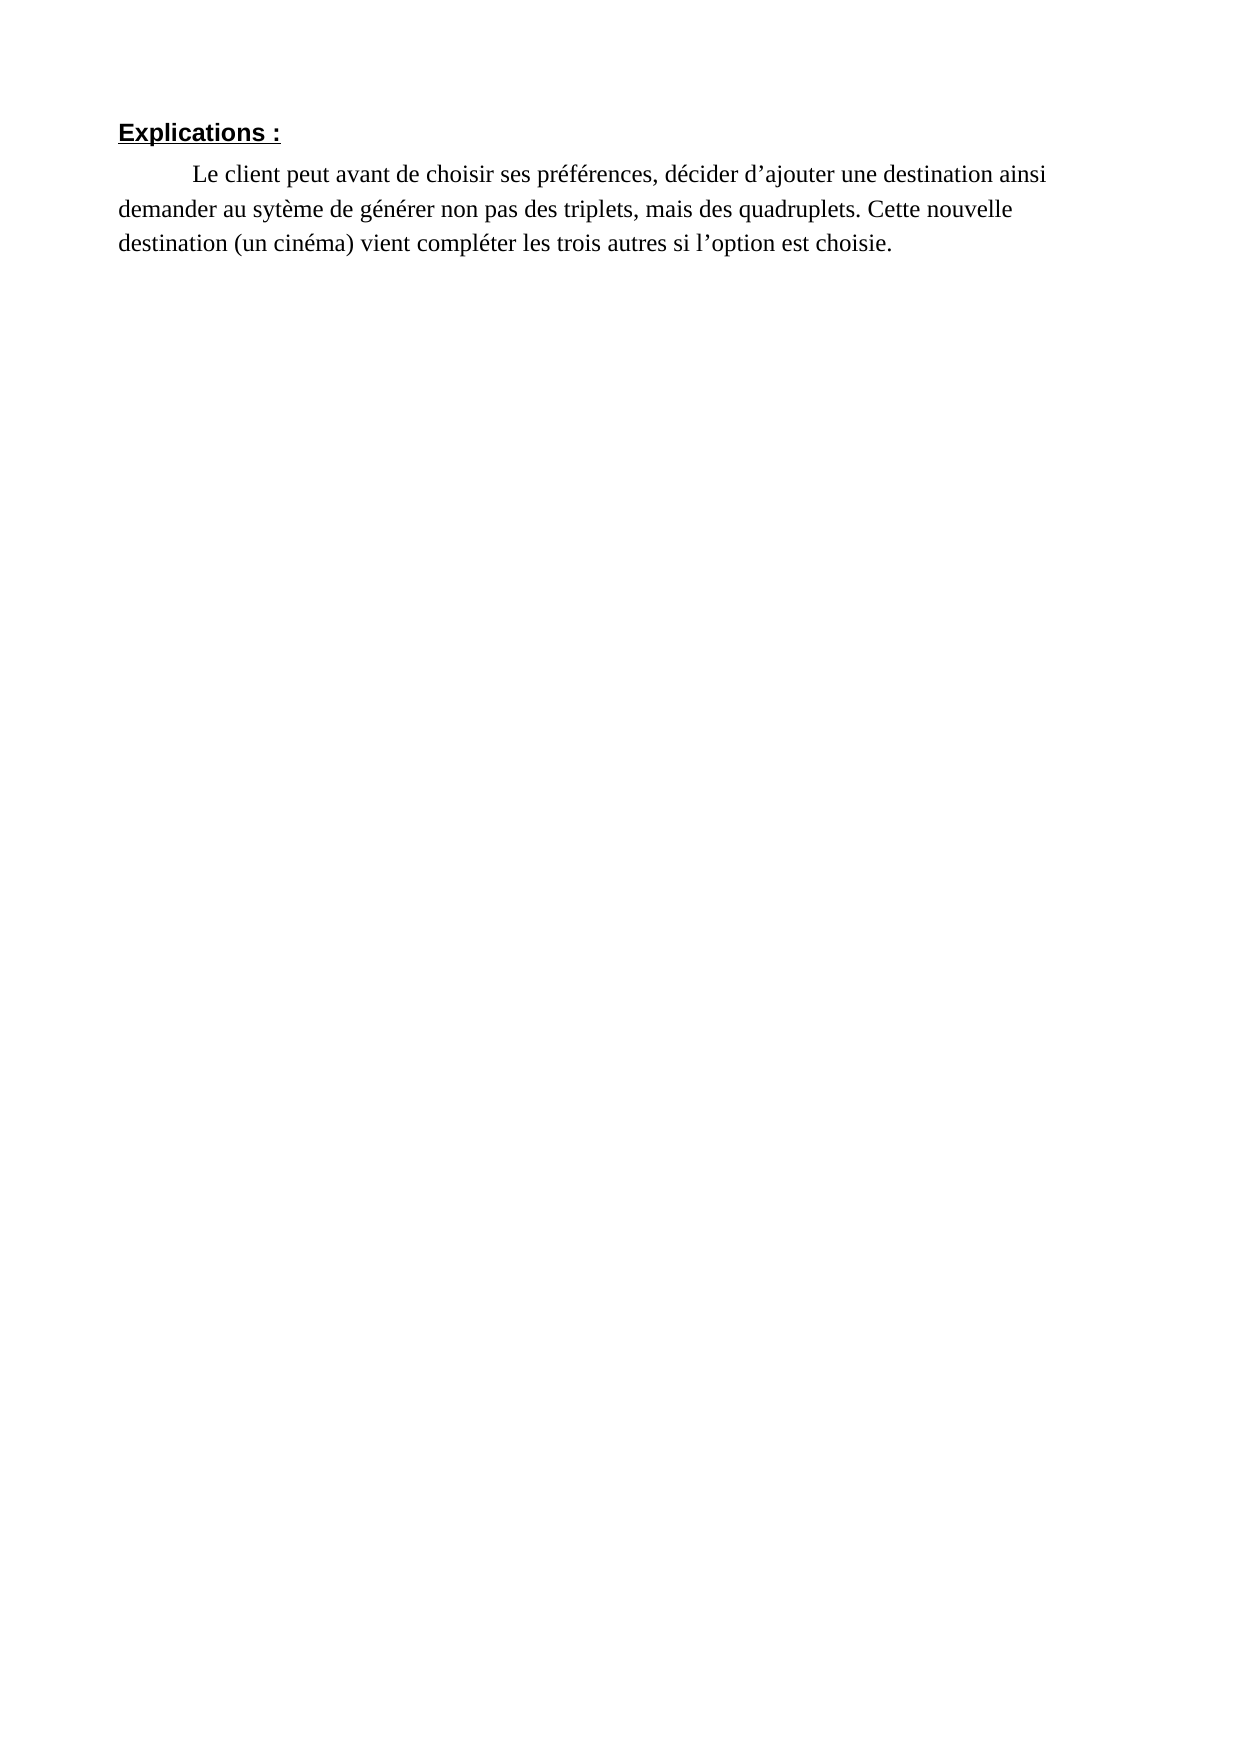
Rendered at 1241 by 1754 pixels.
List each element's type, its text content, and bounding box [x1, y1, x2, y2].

subtitle Explications : [118, 118, 1122, 147]
text Le client peut avant de choisir ses préférences, décider d’ajouter une destination ainsi demander au sytème de générer non pas des triplets, mais des quadruplets. Cette nouvelle destination (un cinéma) vient compléter les trois autres si l’option est choisie. [118, 159, 1122, 257]
